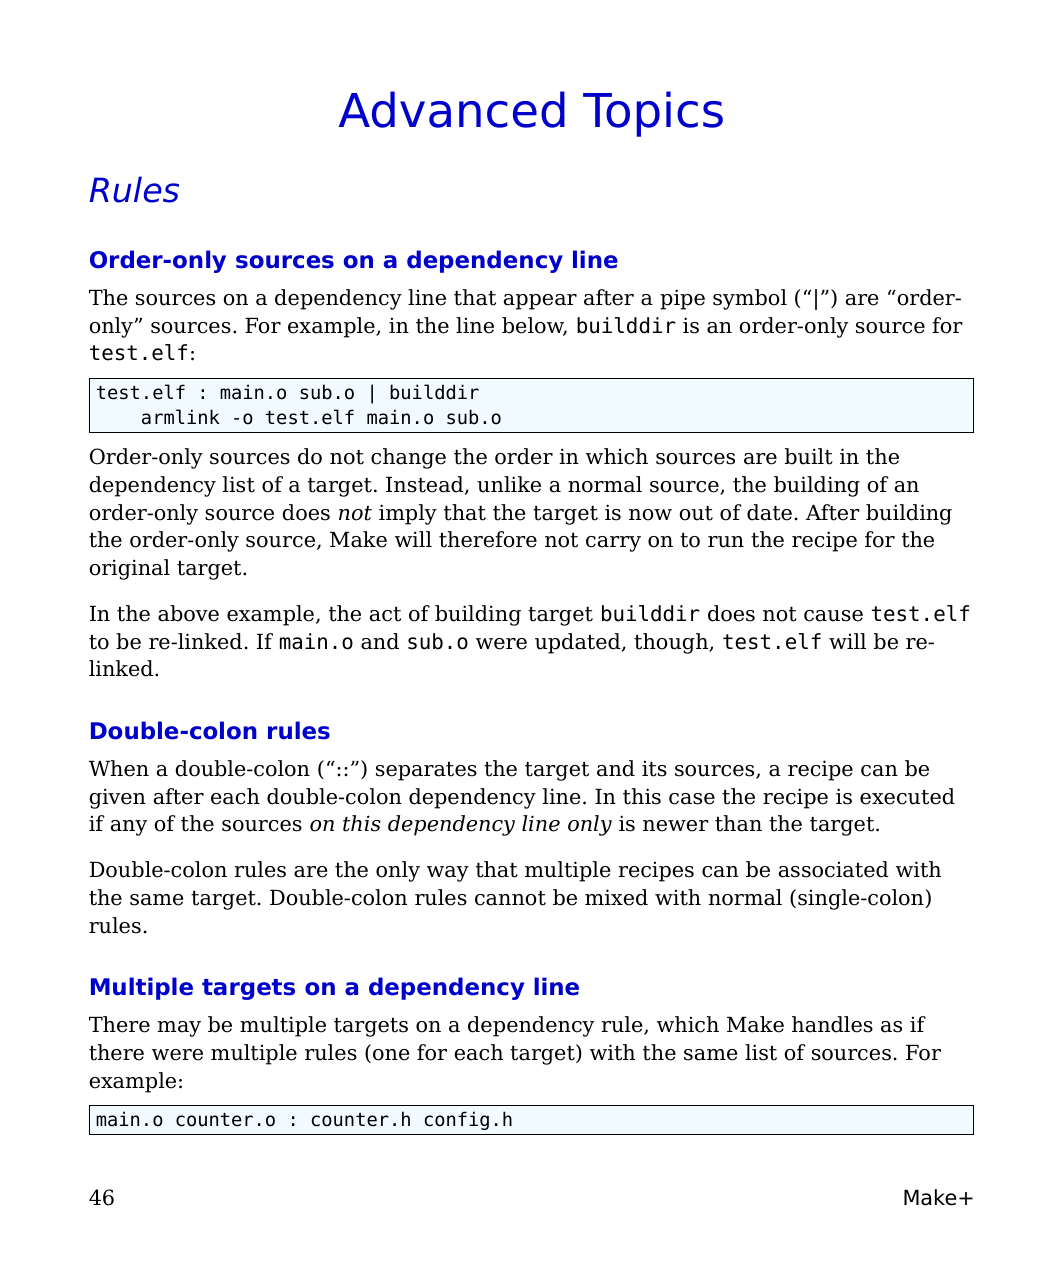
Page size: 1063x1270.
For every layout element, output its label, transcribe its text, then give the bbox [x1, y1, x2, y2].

text There may be multiple targets on a dependency rule, which Make handles as if there were multiple rules (one for each target) with the same list of sources. For example: [88, 1013, 974, 1093]
text When a double-colon (“::”) separates the target and its sources, a recipe can be given after each double-colon dependency line. In this case the recipe is executed if any of the sources on this dependency line only is newer than the target. [88, 757, 974, 837]
text armlink -o test.elf main.o sub.o [90, 403, 973, 432]
subtitle Double-colon rules [88, 718, 974, 744]
text The sources on a dependency line that appear after a pipe symbol (“|”) are “order-only” sources. For example, in the line below, builddir is an order-only source for test.elf: [88, 286, 974, 366]
subtitle Order-only sources on a dependency line [88, 247, 974, 273]
subtitle Multiple targets on a dependency line [88, 974, 974, 1001]
text Double-colon rules are the only way that multiple recipes can be associated with the same target. Double-colon rules cannot be mixed with normal (single-colon) rules. [88, 858, 974, 938]
text test.elf : main.o sub.o | builddir [90, 379, 973, 403]
subtitle Rules [88, 172, 974, 211]
subtitle Advanced Topics [88, 84, 974, 138]
text main.o counter.o : counter.h config.h [90, 1106, 973, 1134]
text In the above example, the act of building target builddir does not cause test.elf to be re-linked. If main.o and sub.o were updated, though, test.elf will be re-linked. [88, 602, 974, 682]
text Order-only sources do not change the order in which sources are built in the dependency list of a target. Instead, unlike a normal source, the building of an order-only source does not imply that the target is now out of date. After building the order-only source, Make will therefore not carry on to run the recipe for the original target. [88, 445, 974, 581]
